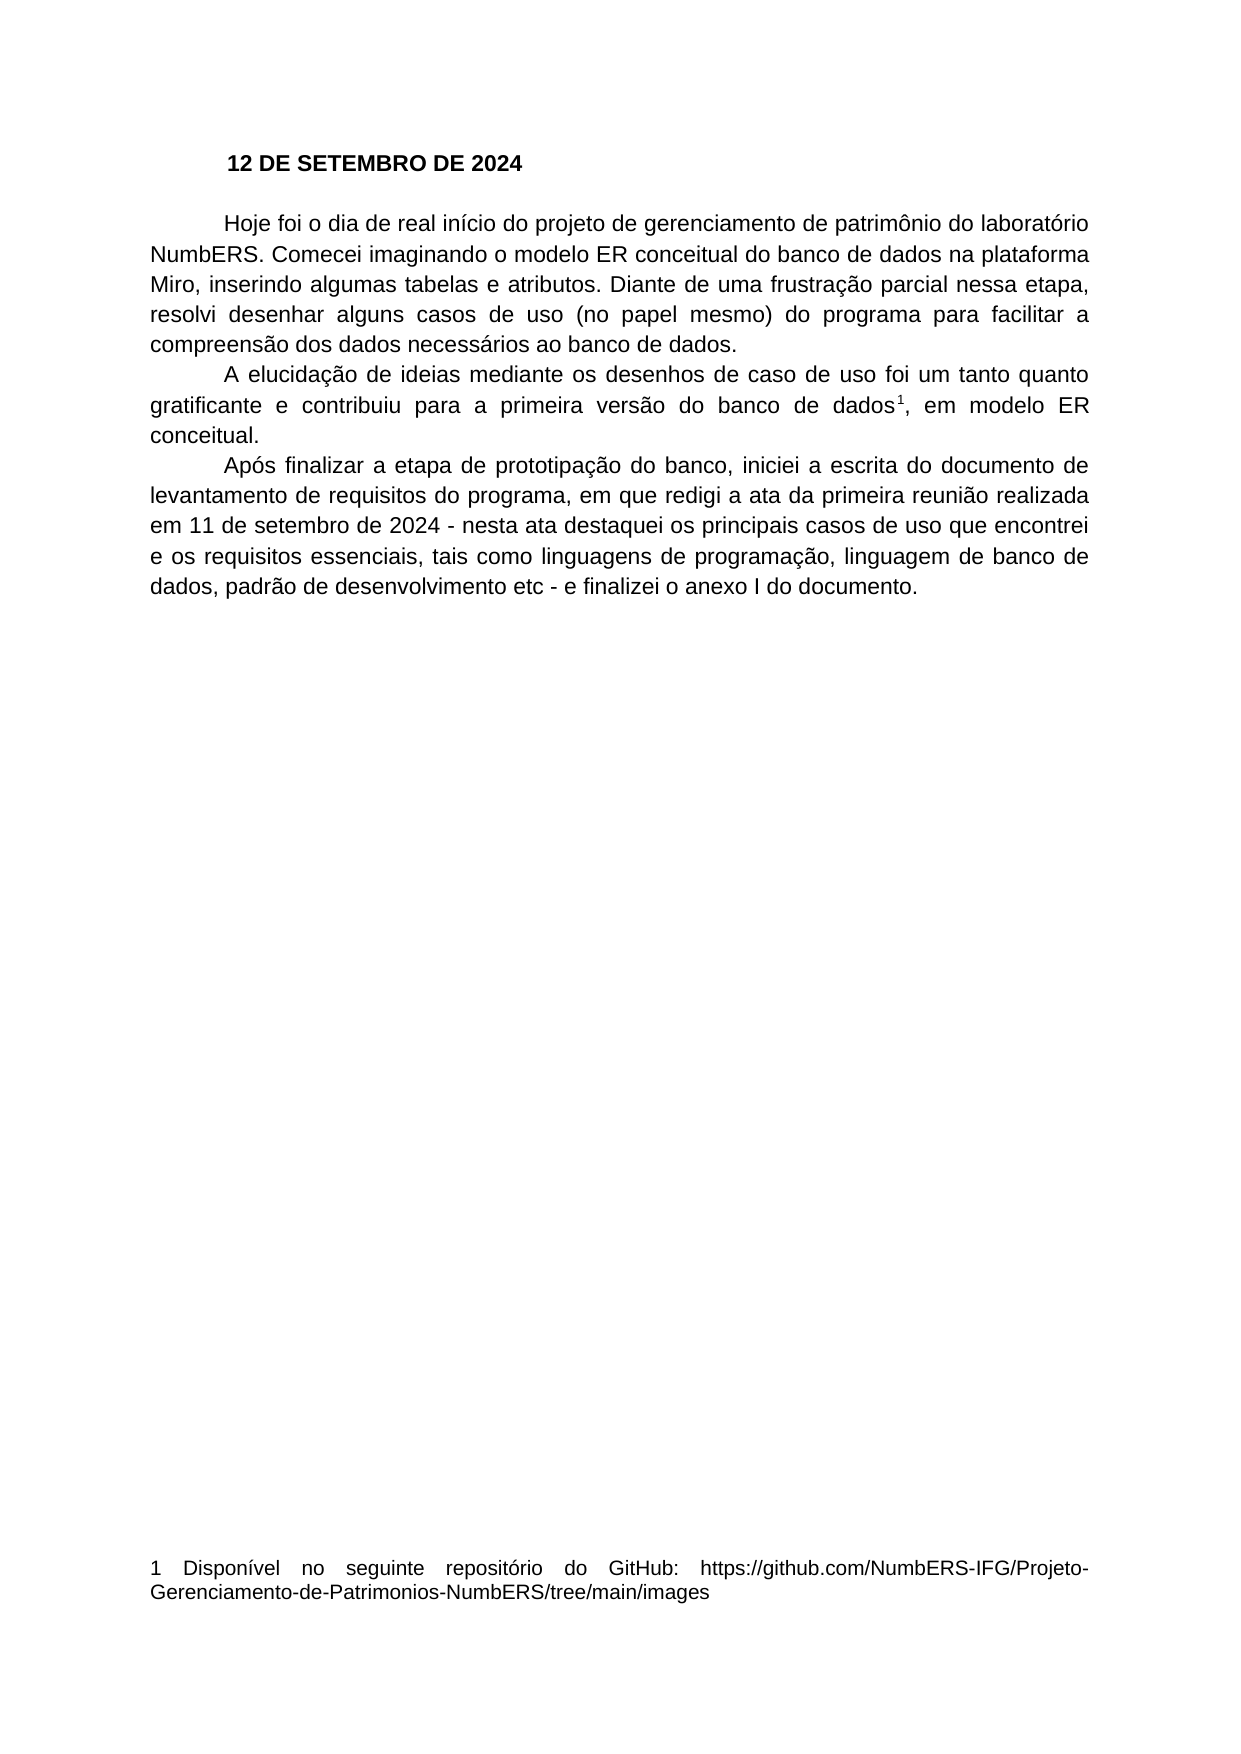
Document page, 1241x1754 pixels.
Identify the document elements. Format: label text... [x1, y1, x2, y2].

text Disponível no seguinte repositório do GitHub: https://github.com/NumbERS-IFG/Projeto-Gerenciamento-de-Patrimonios-NumbERS/tree/main/images [150, 1556, 1090, 1604]
text 12 DE SETEMBRO DE 2024 [150, 150, 1090, 176]
text A elucidação de ideias mediante os desenhos de caso de uso foi um tanto quanto gratificante e contribuiu para a primeira versão do banco de dados, em modelo ER conceitual. [150, 361, 1090, 448]
text Hoje foi o dia de real início do projeto de gerenciamento de patrimônio do laboratório NumbERS. Comecei imaginando o modelo ER conceitual do banco de dados na plataforma Miro, inserindo algumas tabelas e atributos. Diante de uma frustração parcial nessa etapa, resolvi desenhar alguns casos de uso (no papel mesmo) do programa para facilitar a compreensão dos dados necessários ao banco de dados. [150, 210, 1090, 358]
text Após finalizar a etapa de prototipação do banco, iniciei a escrita do documento de levantamento de requisitos do programa, em que redigi a ata da primeira reunião realizada em 11 de setembro de 2024 - nesta ata destaquei os principais casos de uso que encontrei e os requisitos essenciais, tais como linguagens de programação, linguagem de banco de dados, padrão de desenvolvimento etc - e finalizei o anexo I do documento. [150, 452, 1090, 599]
